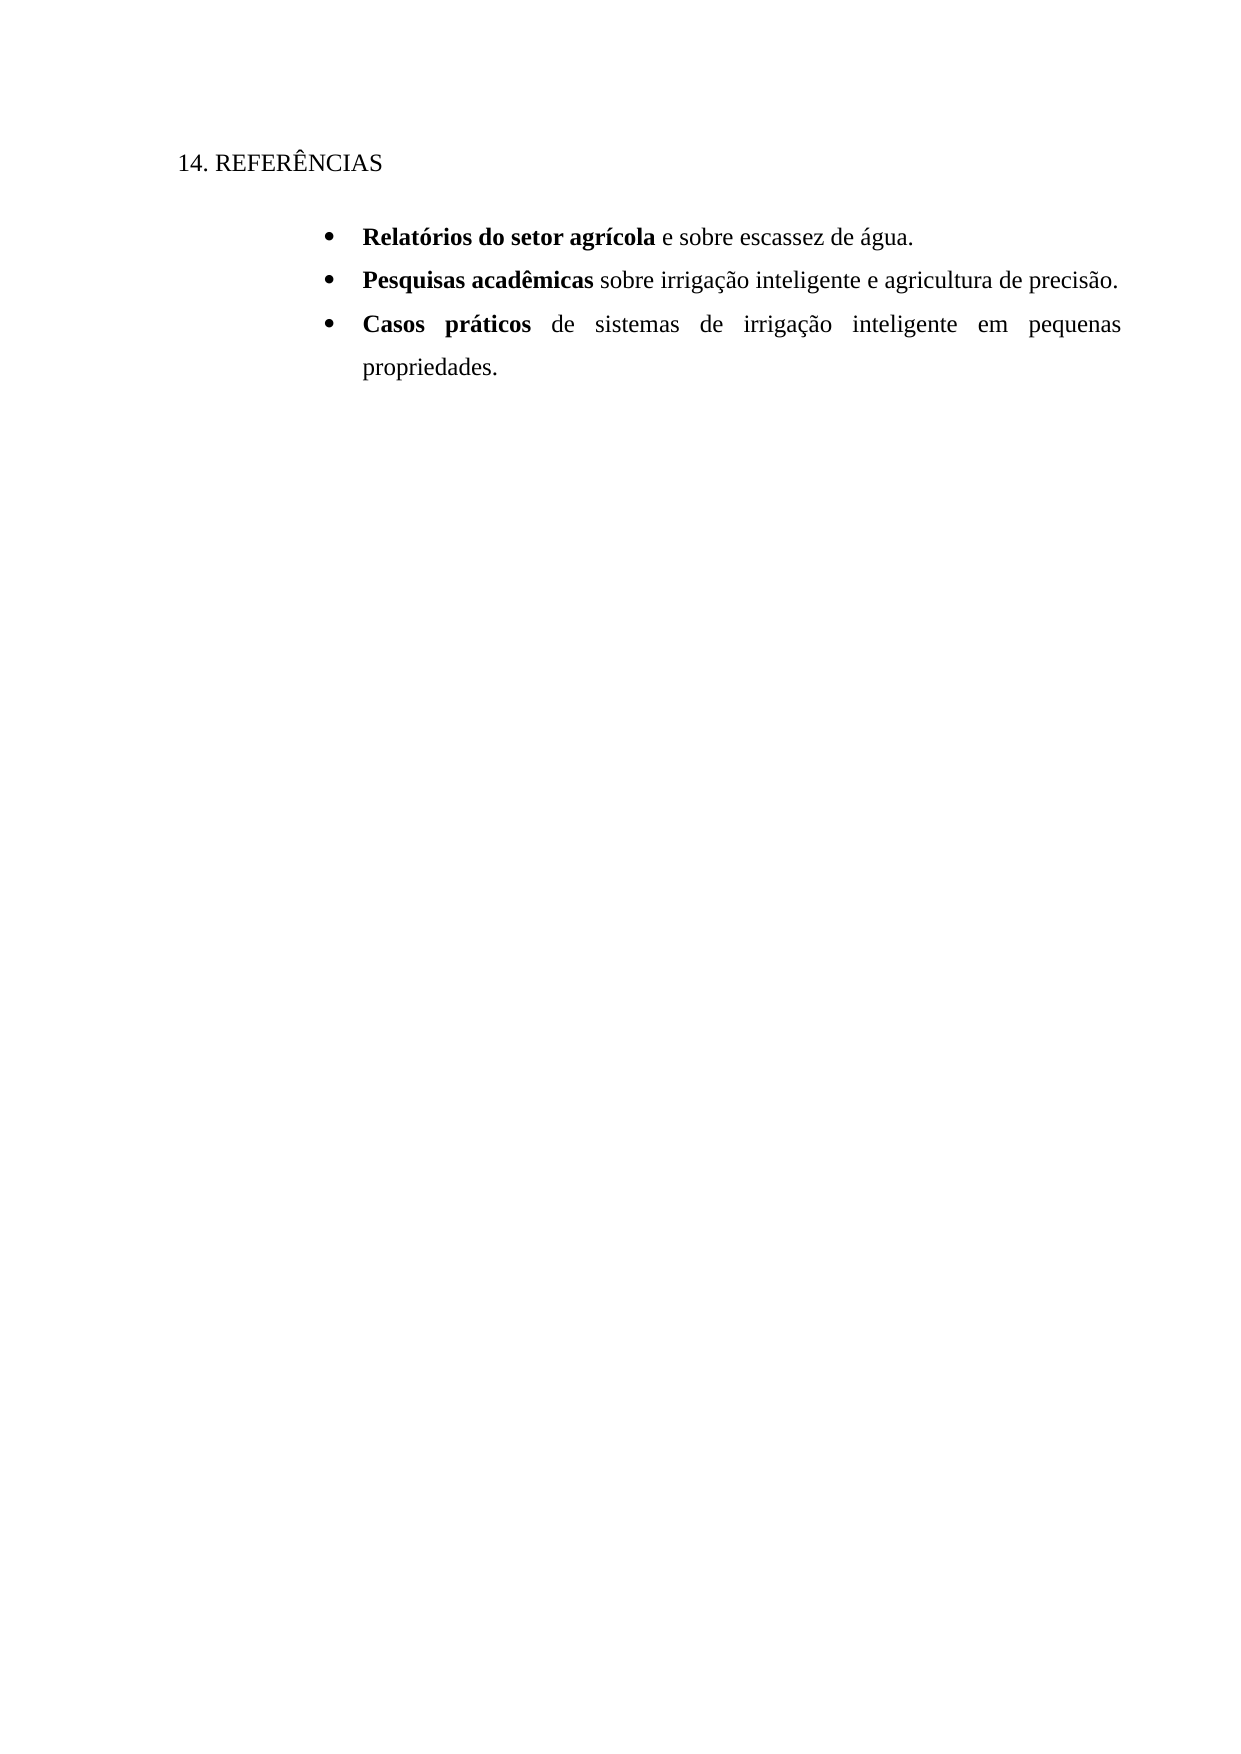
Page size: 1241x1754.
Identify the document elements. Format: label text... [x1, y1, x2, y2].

list Relatórios do setor agrícola e sobre escassez de água. [325, 222, 1122, 251]
list Pesquisas acadêmicas sobre irrigação inteligente e agricultura de precisão. [325, 266, 1122, 294]
list Casos práticos de sistemas de irrigação inteligente em pequenas propriedades. [325, 309, 1122, 381]
subtitle 14. Referências [177, 148, 1122, 177]
